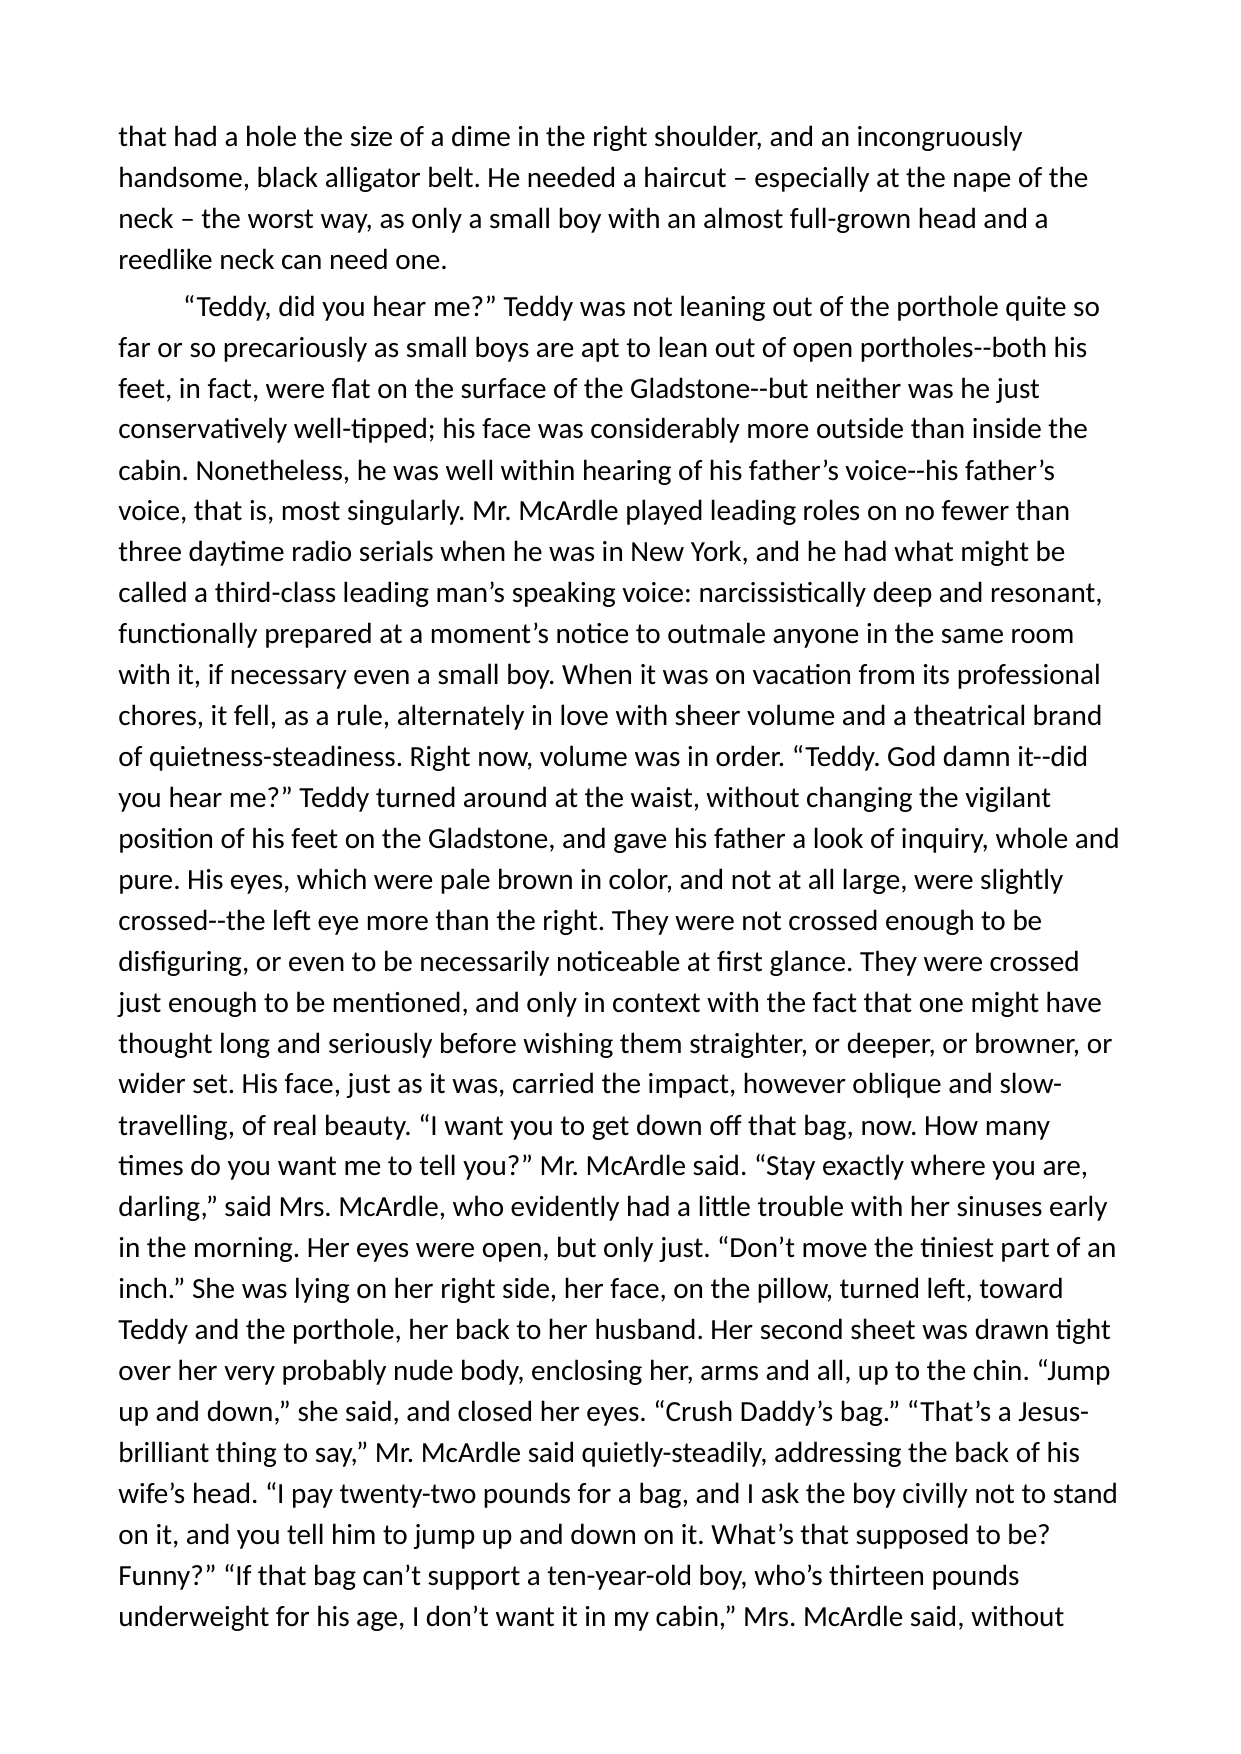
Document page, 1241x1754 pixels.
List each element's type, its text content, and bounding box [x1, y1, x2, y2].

text “Teddy, did you hear me?” Teddy was not leaning out of the porthole quite so far or so precariously as small boys are apt to lean out of open portholes--both his feet, in fact, were flat on the surface of the Gladstone--but neither was he just conservatively well-tipped; his face was considerably more outside than inside the cabin. Nonetheless, he was well within hearing of his father’s voice--his father’s voice, that is, most singularly. Mr. McArdle played leading roles on no fewer than three daytime radio serials when he was in New York, and he had what might be called a third-class leading man’s speaking voice: narcissistically deep and resonant, functionally prepared at a moment’s notice to outmale anyone in the same room with it, if necessary even a small boy. When it was on vacation from its professional chores, it fell, as a rule, alternately in love with sheer volume and a theatrical brand of quietness-steadiness. Right now, volume was in order. “Teddy. God damn it--did you hear me?” Teddy turned around at the waist, without changing the vigilant position of his feet on the Gladstone, and gave his father a look of inquiry, whole and pure. His eyes, which were pale brown in color, and not at all large, were slightly crossed--the left eye more than the right. They were not crossed enough to be disfiguring, or even to be necessarily noticeable at first glance. They were crossed just enough to be mentioned, and only in context with the fact that one might have thought long and seriously before wishing them straighter, or deeper, or browner, or wider set. His face, just as it was, carried the impact, however oblique and slow-travelling, of real beauty. “I want you to get down off that bag, now. How many times do you want me to tell you?” Mr. McArdle said. “Stay exactly where you are, darling,” said Mrs. McArdle, who evidently had a little trouble with her sinuses early in the morning. Her eyes were open, but only just. “Don’t move the tiniest part of an inch.” She was lying on her right side, her face, on the pillow, turned left, toward Teddy and the porthole, her back to her husband. Her second sheet was drawn tight over her very probably nude body, enclosing her, arms and all, up to the chin. “Jump up and down,” she said, and closed her eyes. “Crush Daddy’s bag.” “That’s a Jesus-brilliant thing to say,” Mr. McArdle said quietly-steadily, addressing the back of his wife’s head. “I pay twenty-two pounds for a bag, and I ask the boy civilly not to stand on it, and you tell him to jump up and down on it. What’s that supposed to be? Funny?” “If that bag can’t support a ten-year-old boy, who’s thirteen pounds underweight for his age, I don’t want it in my cabin,” Mrs. McArdle said, without [118, 288, 1122, 1633]
text that had a hole the size of a dime in the right shoulder, and an incongruously handsome, black alligator belt. He needed a haircut – especially at the nape of the neck – the worst way, as only a small boy with an almost full-grown head and a reedlike neck can need one. [118, 118, 1122, 277]
